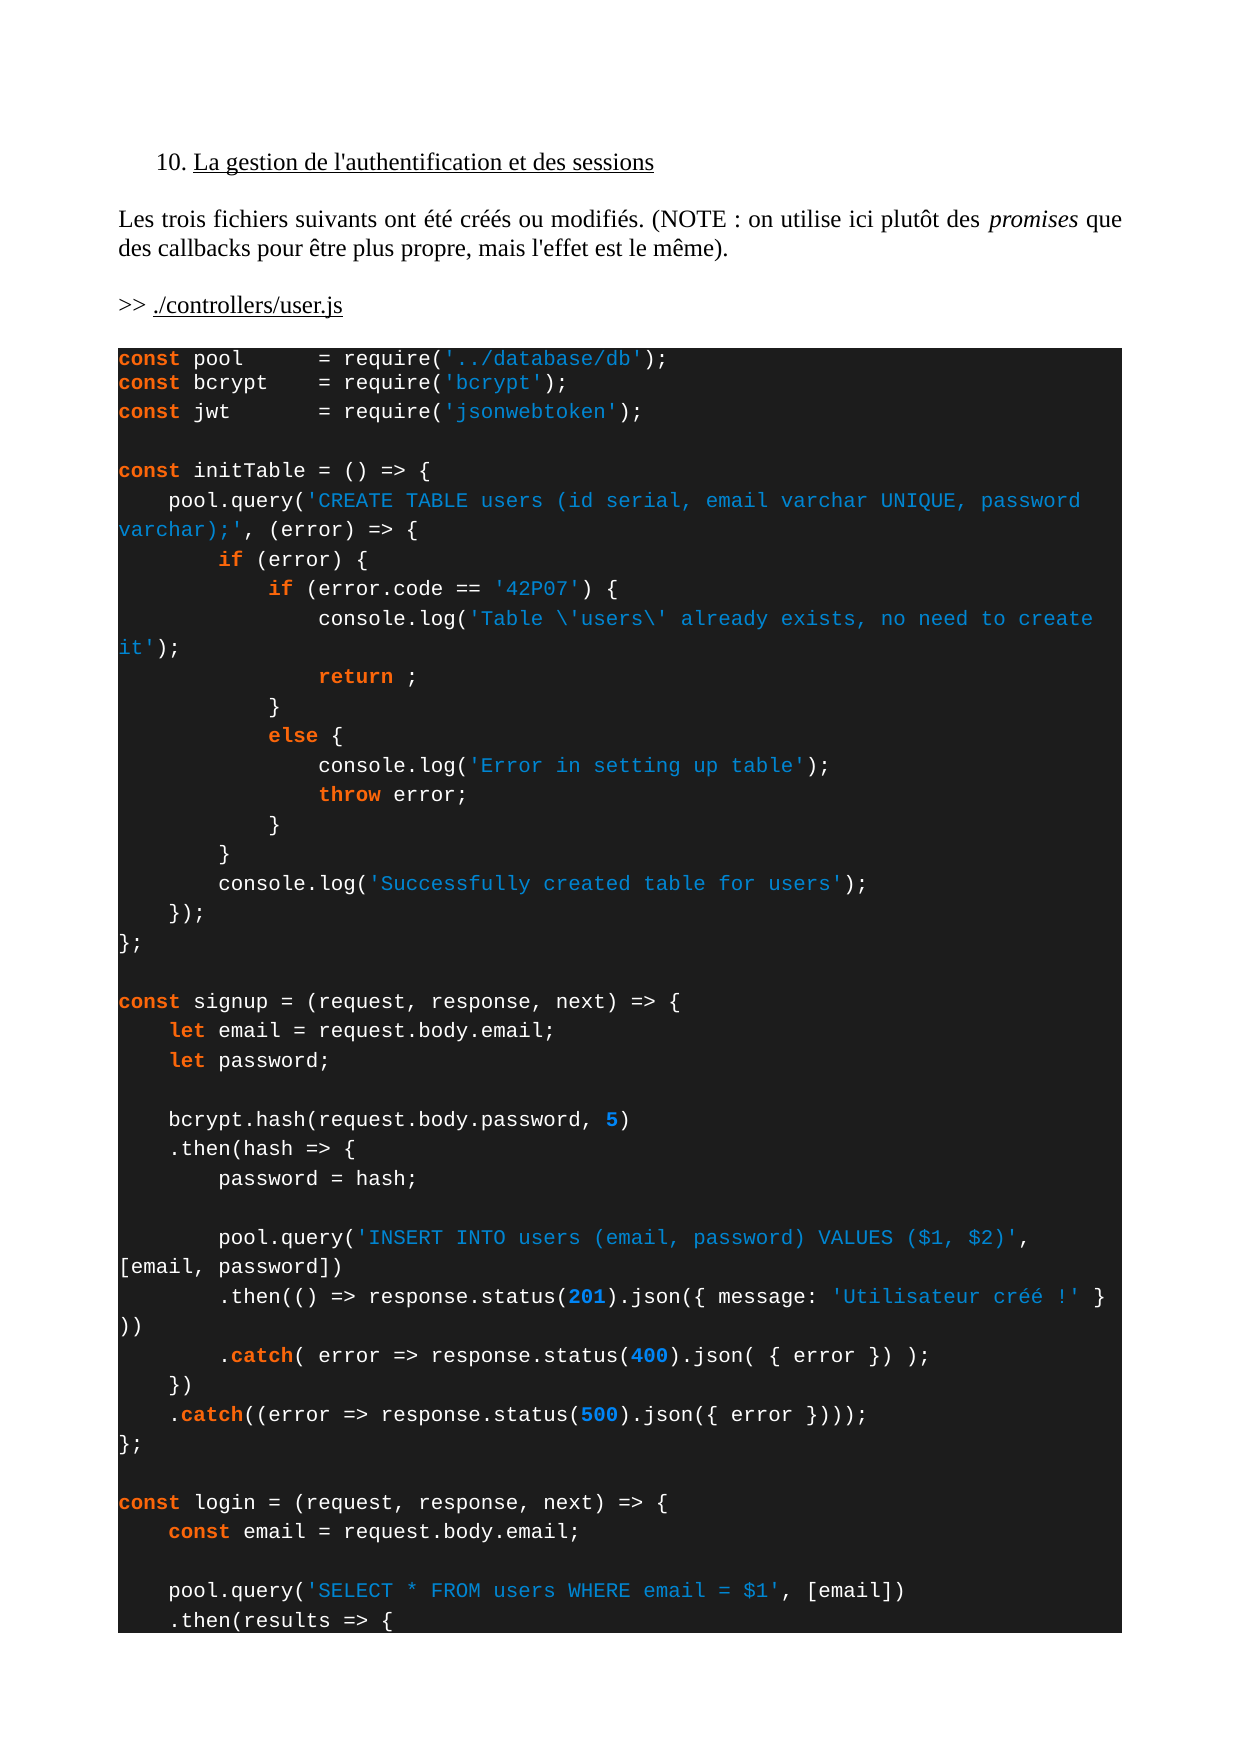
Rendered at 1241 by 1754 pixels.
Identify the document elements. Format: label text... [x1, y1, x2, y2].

text }; [118, 1433, 1122, 1457]
text } [118, 843, 1122, 867]
text const jwt = require('jsonwebtoken'); [118, 401, 1122, 425]
text .then(hash => { [118, 1138, 1122, 1162]
text const pool = require('../database/db'); [118, 348, 1122, 372]
text if (error) { [118, 549, 1122, 572]
text .then(() => response.status(201).json({ message: 'Utilisateur créé !' } )) [118, 1286, 1122, 1339]
text const email = request.body.email; [118, 1521, 1122, 1545]
text .then(results => { [118, 1610, 1122, 1633]
text pool.query('CREATE TABLE users (id serial, email varchar UNIQUE, password varchar);', (error) => { [118, 490, 1122, 543]
text bcrypt.hash(request.body.password, 5) [118, 1109, 1122, 1132]
text let password; [118, 1050, 1122, 1073]
text const login = (request, response, next) => { [118, 1492, 1122, 1516]
text .catch( error => response.status(400).json( { error }) ); [118, 1344, 1122, 1368]
text const signup = (request, response, next) => { [118, 991, 1122, 1014]
text }; [118, 932, 1122, 956]
text if (error.code == '42P07') { [118, 578, 1122, 602]
text console.log('Table \'users\' already exists, no need to create it'); [118, 608, 1122, 661]
text pool.query('SELECT * FROM users WHERE email = $1', [email]) [118, 1580, 1122, 1604]
list La gestion de l'authentification et des sessions [156, 147, 1122, 176]
text console.log('Successfully created table for users'); [118, 873, 1122, 897]
text } [118, 814, 1122, 838]
text const initTable = () => { [118, 460, 1122, 484]
text password = hash; [118, 1168, 1122, 1191]
text return ; [118, 667, 1122, 690]
text Les trois fichiers suivants ont été créés ou modifiés. (NOTE : on utilise ici plutôt des promises que des callbacks pour être plus propre, mais l'effet est le même). [118, 204, 1122, 262]
text } [118, 696, 1122, 720]
text const bcrypt = require('bcrypt'); [118, 372, 1122, 395]
text }) [118, 1374, 1122, 1398]
text console.log('Error in setting up table'); [118, 755, 1122, 779]
text >> ./controllers/user.js [118, 291, 1122, 319]
text }); [118, 902, 1122, 926]
text throw error; [118, 784, 1122, 808]
text .catch((error => response.status(500).json({ error }))); [118, 1403, 1122, 1427]
text pool.query('INSERT INTO users (email, password) VALUES ($1, $2)', [email, password]) [118, 1227, 1122, 1280]
text else { [118, 726, 1122, 749]
text let email = request.body.email; [118, 1020, 1122, 1044]
